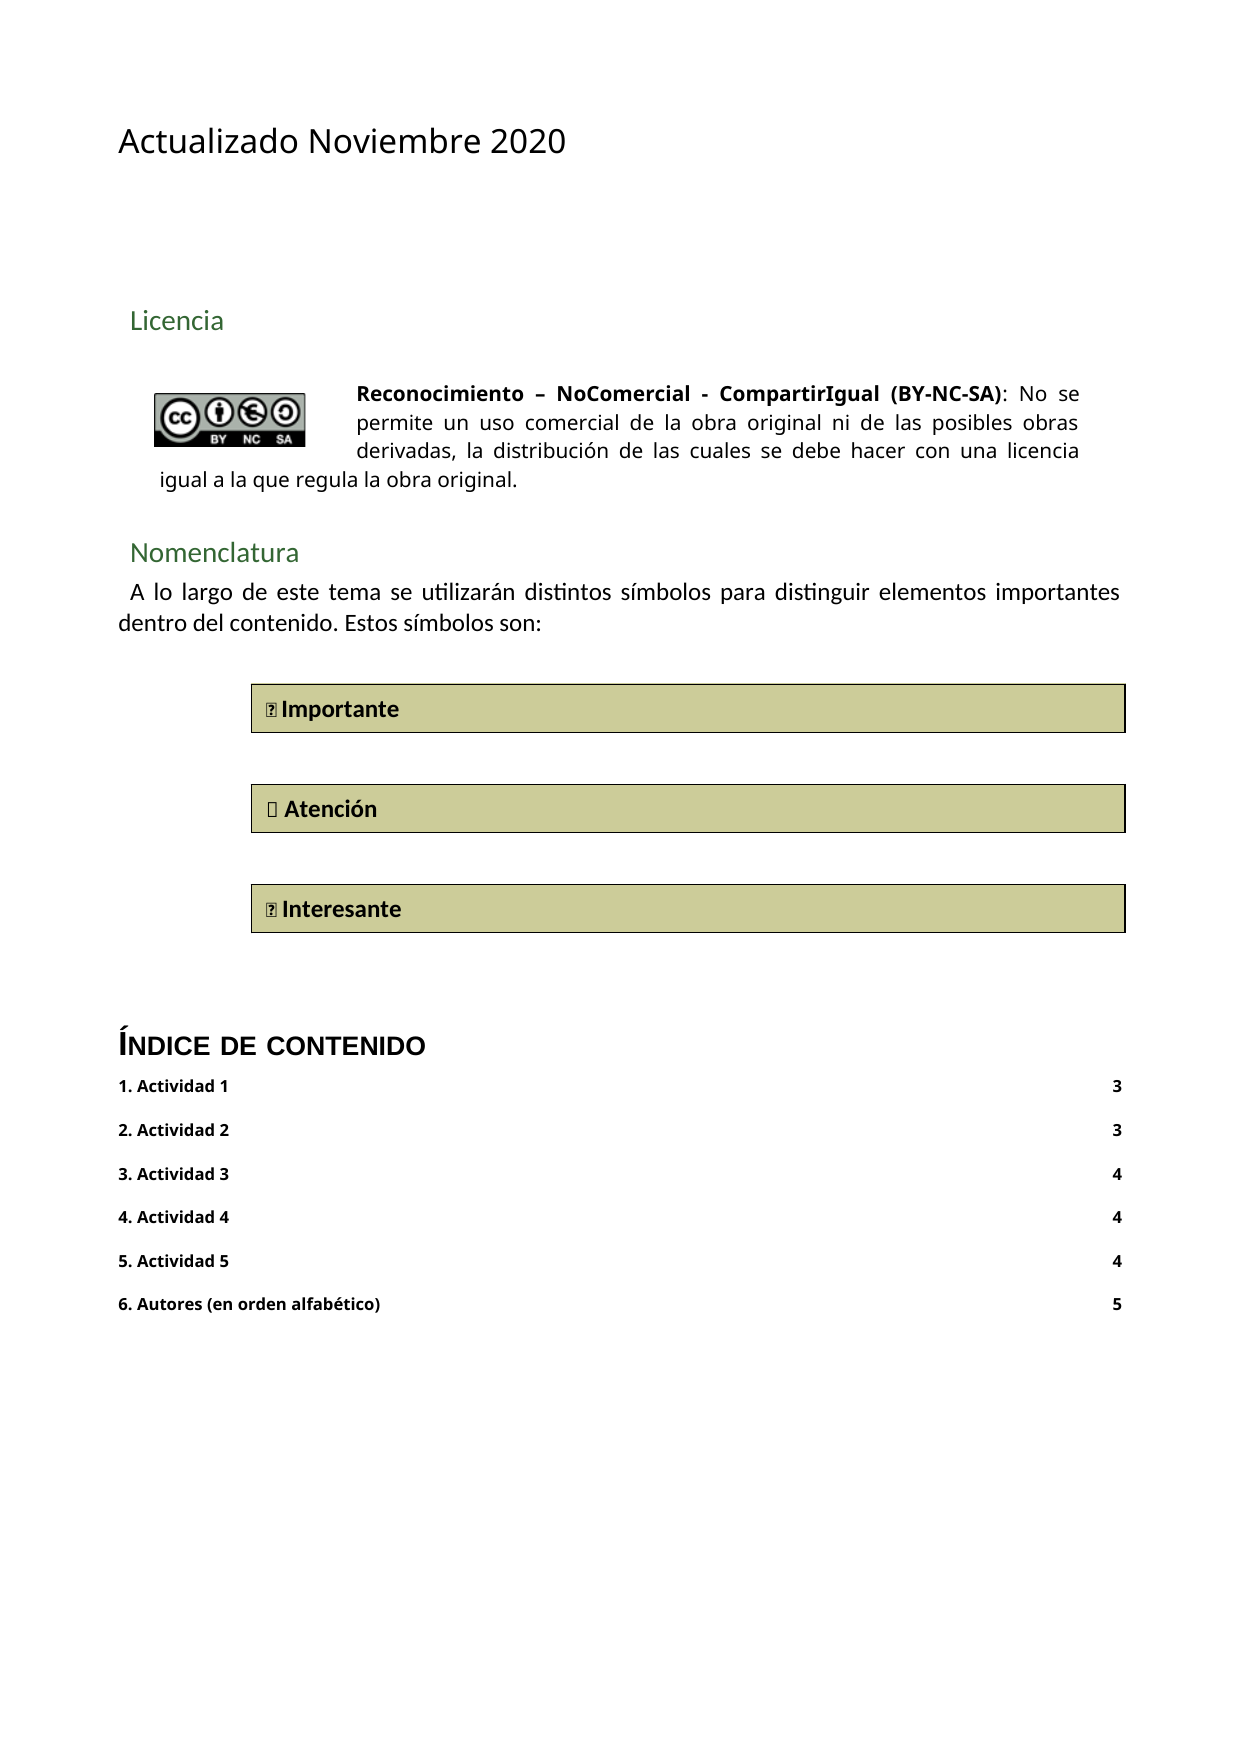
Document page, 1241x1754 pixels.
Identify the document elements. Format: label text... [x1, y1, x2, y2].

text 5. Actividad 5 4 [118, 1249, 1122, 1272]
text 3. Actividad 3 4 [118, 1162, 1122, 1185]
text 1. Actividad 1 3 [118, 1075, 1122, 1098]
text Nomenclatura [118, 534, 1122, 570]
text 💬 Interesante [252, 885, 1124, 932]
text 📖 Importante [252, 685, 1124, 732]
text Reconocimiento – NoComercial - CompartirIgual (BY-NC-SA): No se permite un uso comercial de la obra original ni de las posibles obras derivadas, la distribución de las cuales se debe hacer con una licencia igual a la que regula la obra original. [159, 379, 1080, 493]
text Licencia [118, 302, 1122, 338]
text Índice de contenido [118, 1024, 1122, 1062]
text 2. Actividad 2 3 [118, 1118, 1122, 1141]
text A lo largo de este tema se utilizarán distintos símbolos para distinguir elementos importantes dentro del contenido. Estos símbolos son: [118, 577, 1122, 638]
text ❕ Atención [252, 785, 1124, 832]
text 6. Autores (en orden alfabético) 5 [118, 1293, 1122, 1315]
text 4. Actividad 4 4 [118, 1206, 1122, 1228]
picture [154, 393, 306, 447]
text Actualizado Noviembre 2020 [118, 118, 1122, 163]
